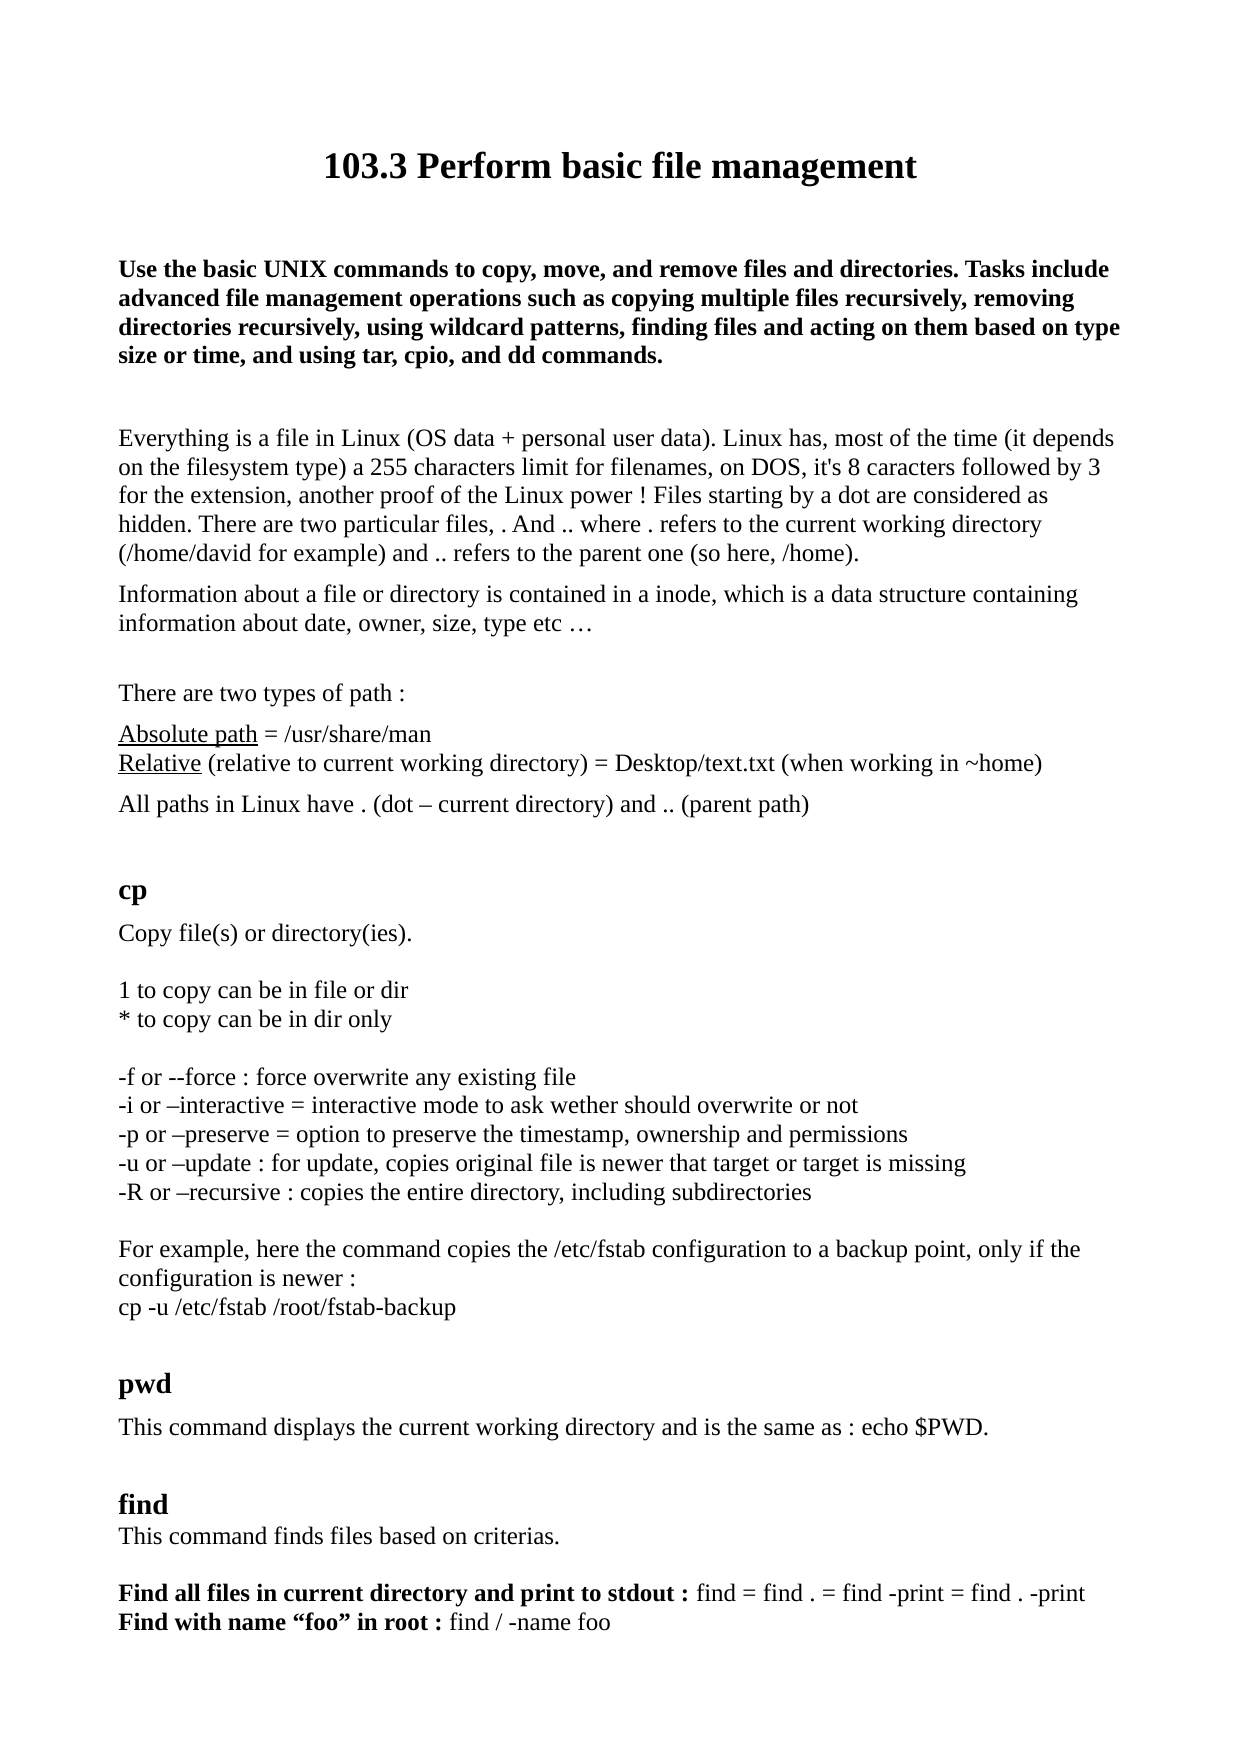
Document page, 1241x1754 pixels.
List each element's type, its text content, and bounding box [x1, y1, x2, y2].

text Information about a file or directory is contained in a inode, which is a data structure containing information about date, owner, size, type etc … [118, 579, 1122, 637]
text All paths in Linux have . (dot – current directory) and .. (parent path) [118, 789, 1122, 818]
text This command displays the current working directory and is the same as : echo $PWD. [118, 1412, 1122, 1441]
text There are two types of path : [118, 649, 1122, 707]
subtitle 103.3 Perform basic file management [118, 143, 1122, 186]
text Use the basic UNIX commands to copy, move, and remove files and directories. Tasks include advanced file management operations such as copying multiple files recursively, removing directories recursively, using wildcard patterns, finding files and acting on them based on type size or time, and using tar, cpio, and dd commands. [118, 254, 1122, 369]
text Everything is a file in Linux (OS data + personal user data). Linux has, most of the time (it depends on the filesystem type) a 255 characters limit for filenames, on DOS, it's 8 caracters followed by 3 for the extension, another proof of the Linux power ! Files starting by a dot are considered as hidden. There are two particular files, . And .. where . refers to the current working directory (/home/david for example) and .. refers to the parent one (so here, /home). [118, 423, 1122, 567]
text cp [118, 872, 1122, 905]
text Copy file(s) or directory(ies). 1 to copy can be in file or dir * to copy can be in dir only -f or --force : force overwrite any existing file -i or –interactive = interactive mode to ask wether should overwrite or not -p or –preserve = option to preserve the timestamp, ownership and permissions -u or –update : for update, copies original file is newer that target or target is missing -R or –recursive : copies the entire directory, including subdirectories For example, here the command copies the /etc/fstab configuration to a backup point, only if the configuration is newer : cp -u /etc/fstab /root/fstab-backup [118, 918, 1122, 1320]
text pwd [118, 1333, 1122, 1400]
text Absolute path = /usr/share/man Relative (relative to current working directory) = Desktop/text.txt (when working in ~home) [118, 719, 1122, 777]
text find This command finds files based on criterias. Find all files in current directory and print to stdout : find = find . = find -print = find . -print Find with name “foo” in root : find / -name foo [118, 1454, 1122, 1636]
